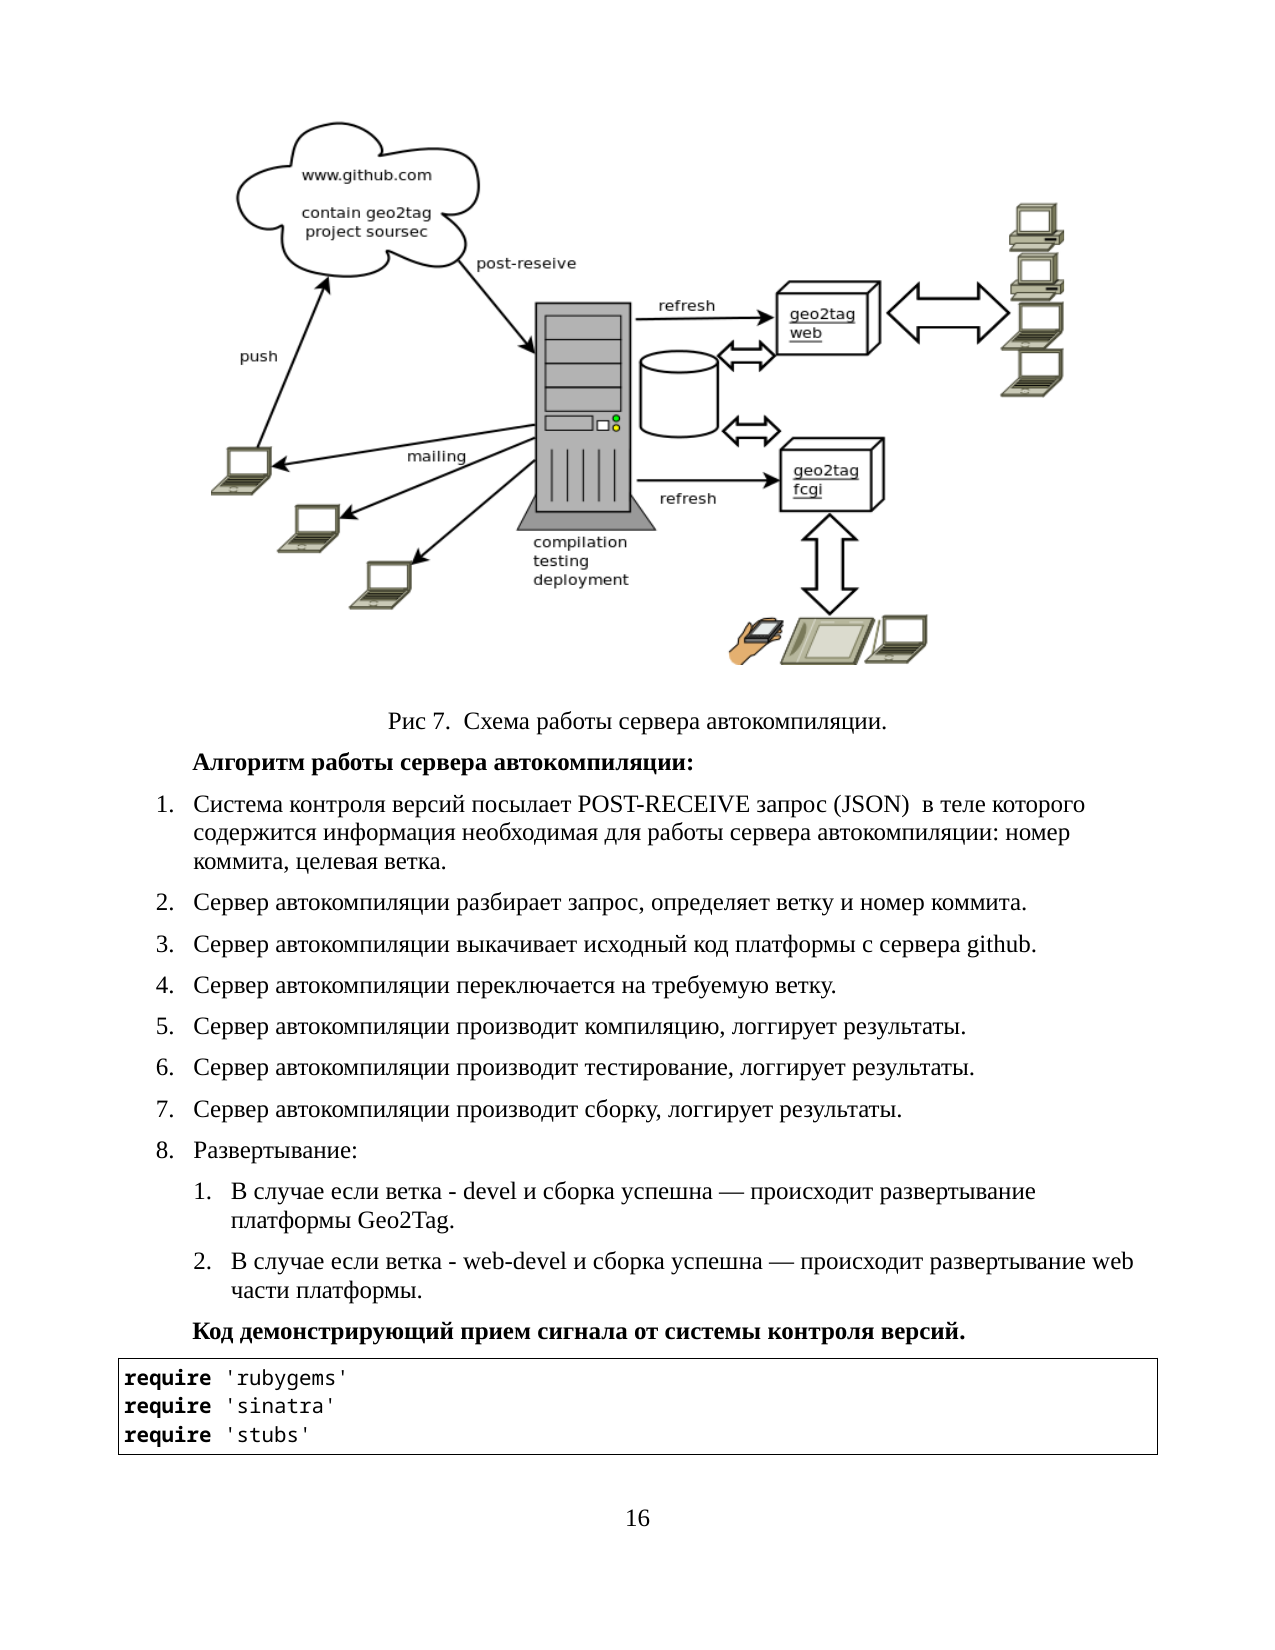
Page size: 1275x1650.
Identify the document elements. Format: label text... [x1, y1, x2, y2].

list Сервер автокомпиляции переключается на требуемую ветку. [156, 970, 1157, 999]
table_header require 'rubygems' require 'sinatra' require 'stubs' [119, 1359, 1157, 1454]
list Сервер автокомпиляции производит компиляцию, логгирует результаты. [156, 1011, 1157, 1040]
list В случае если ветка - web-devel и сборка успешна — происходит развертывание web части платформы. [193, 1246, 1157, 1304]
picture [211, 118, 1065, 665]
list В случае если ветка - devel и сборка успешна — происходит развертывание платформы Geo2Tag. [193, 1176, 1157, 1234]
list Система контроля версий посылает POST-RECEIVE запрос (JSON) в теле которого содержится информация необходимая для работы сервера автокомпиляции: номер коммита, целевая ветка. [156, 789, 1157, 875]
list Сервер автокомпиляции производит тестирование, логгирует результаты. [156, 1052, 1157, 1081]
text Алгоритм работы сервера автокомпиляции: [118, 747, 1157, 776]
text Код демонстрирующий прием сигнала от системы контроля версий. [118, 1316, 1157, 1345]
list Сервер автокомпиляции производит сборку, логгирует результаты. [156, 1094, 1157, 1122]
text Рис 7. Схема работы сервера автокомпиляции. [118, 706, 1157, 735]
list Сервер автокомпиляции выкачивает исходный код платформы с сервера github. [156, 929, 1157, 957]
list Сервер автокомпиляции разбирает запрос, определяет ветку и номер коммита. [156, 887, 1157, 916]
list Развертывание: [156, 1135, 1157, 1164]
